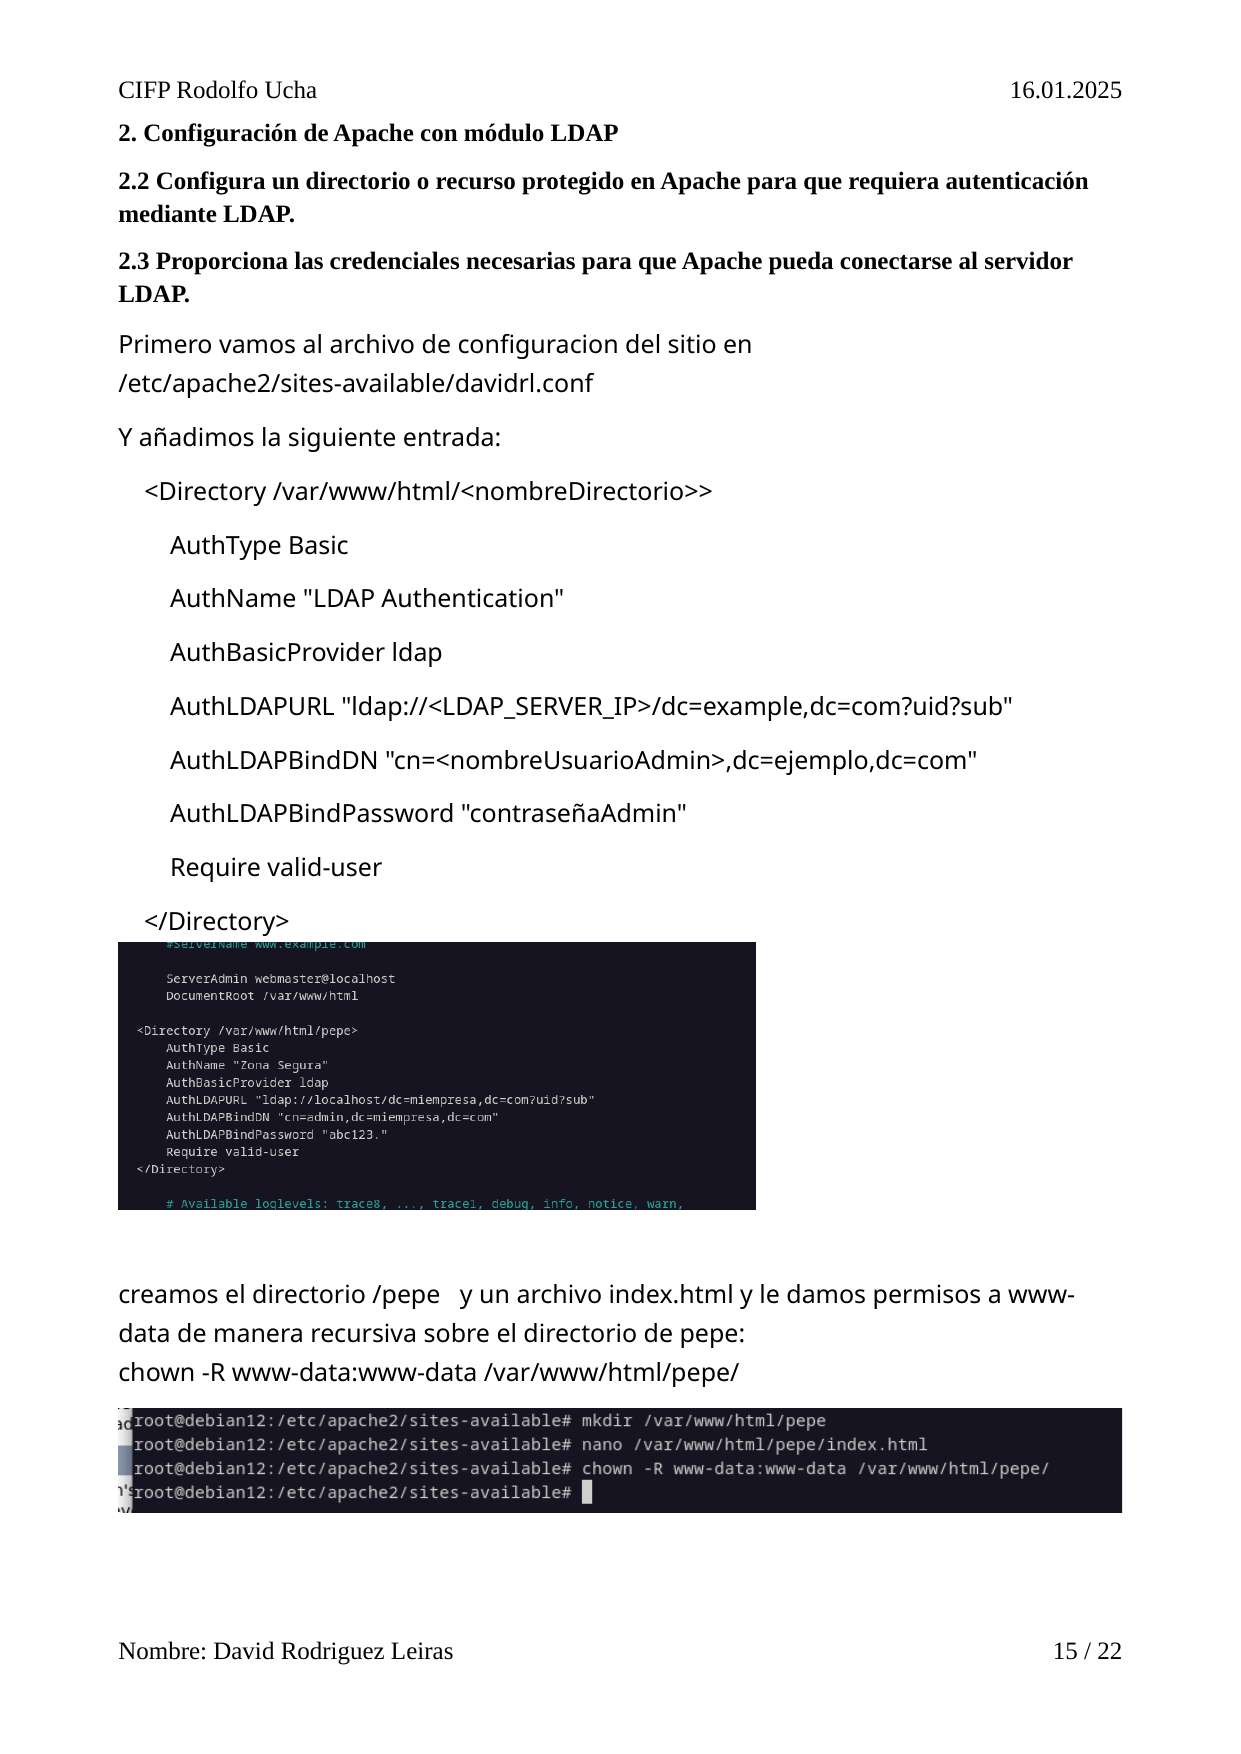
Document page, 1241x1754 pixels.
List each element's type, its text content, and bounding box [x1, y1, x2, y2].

text 2.2 Configura un directorio o recurso protegido en Apache para que requiera autenticación mediante LDAP. [118, 166, 1122, 227]
text AuthName "LDAP Authentication" [118, 581, 1122, 615]
text AuthLDAPURL "ldap://<LDAP_SERVER_IP>/dc=example,dc=com?uid?sub" [118, 689, 1122, 723]
text 2.3 Proporciona las credenciales necesarias para que Apache pueda conectarse al servidor LDAP. [118, 246, 1122, 308]
text <Directory /var/www/html/<nombreDirectorio>> [118, 474, 1122, 508]
text Y añadimos la siguiente entrada: [118, 420, 1122, 454]
text AuthType Basic [118, 527, 1122, 561]
text </Directory> [118, 904, 1122, 1210]
text Primero vamos al archivo de configuracion del sitio en /etc/apache2/sites-available/davidrl.conf [118, 327, 1122, 400]
text AuthLDAPBindPassword "contraseñaAdmin" [118, 796, 1122, 830]
text AuthLDAPBindDN "cn=<nombreUsuarioAdmin>,dc=ejemplo,dc=com" [118, 742, 1122, 776]
text creamos el directorio /pepe y un archivo index.html y le damos permisos a www-data de manera recursiva sobre el directorio de pepe: chown -R www-data:www-data /var/www/html/pepe/ [118, 1276, 1122, 1389]
text AuthBasicProvider ldap [118, 635, 1122, 669]
text Require valid-user [118, 850, 1122, 884]
text 2. Configuración de Apache con módulo LDAP [118, 118, 1122, 147]
